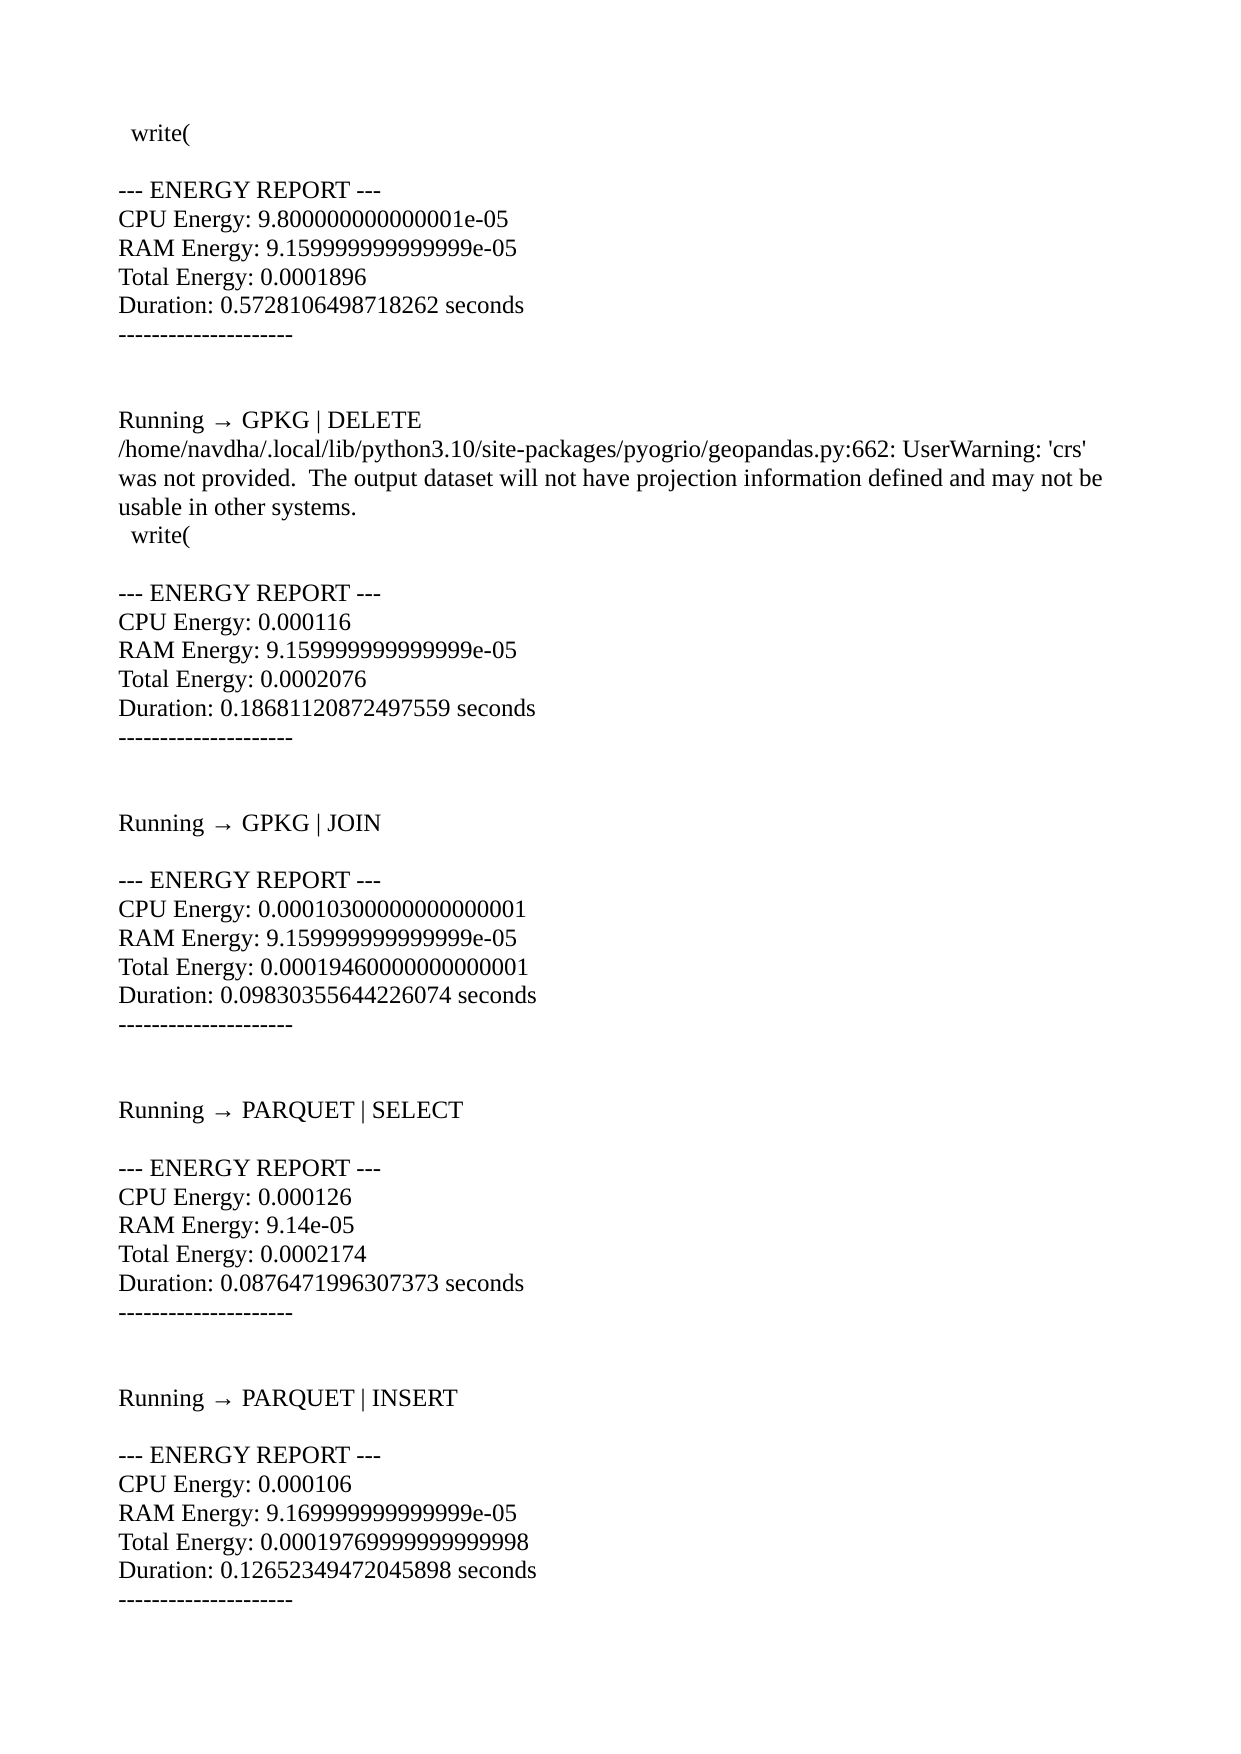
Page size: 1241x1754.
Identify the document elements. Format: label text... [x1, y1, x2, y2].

text CPU Energy: 0.00010300000000000001 [118, 894, 1122, 923]
text --------------------- [118, 1009, 1122, 1038]
text Total Energy: 0.00019460000000000001 [118, 952, 1122, 981]
text Duration: 0.09830355644226074 seconds [118, 981, 1122, 1009]
text RAM Energy: 9.159999999999999e-05 [118, 923, 1122, 952]
text Total Energy: 0.0002174 [118, 1239, 1122, 1268]
text Running → GPKG | JOIN [118, 808, 1122, 837]
text --------------------- [118, 722, 1122, 751]
text Duration: 0.12652349472045898 seconds [118, 1556, 1122, 1584]
text Running → PARQUET | INSERT [118, 1383, 1122, 1412]
text write( [118, 118, 1122, 147]
text RAM Energy: 9.159999999999999e-05 [118, 636, 1122, 664]
text Running → PARQUET | SELECT [118, 1096, 1122, 1124]
text Duration: 0.5728106498718262 seconds [118, 291, 1122, 319]
text RAM Energy: 9.159999999999999e-05 [118, 233, 1122, 262]
text RAM Energy: 9.14e-05 [118, 1211, 1122, 1239]
text CPU Energy: 0.000106 [118, 1469, 1122, 1498]
text --- ENERGY REPORT --- [118, 176, 1122, 204]
text /home/navdha/.local/lib/python3.10/site-packages/pyogrio/geopandas.py:662: UserWarning: 'crs' was not provided. The output dataset will not have projection information defined and may not be usable in other systems. [118, 434, 1122, 521]
text --------------------- [118, 319, 1122, 348]
text --------------------- [118, 1297, 1122, 1326]
text --- ENERGY REPORT --- [118, 1153, 1122, 1182]
text Duration: 0.18681120872497559 seconds [118, 693, 1122, 722]
text Total Energy: 0.00019769999999999998 [118, 1527, 1122, 1556]
text Total Energy: 0.0002076 [118, 664, 1122, 693]
text write( [118, 521, 1122, 549]
text Running → GPKG | DELETE [118, 406, 1122, 434]
text --- ENERGY REPORT --- [118, 866, 1122, 894]
text Total Energy: 0.0001896 [118, 262, 1122, 291]
text RAM Energy: 9.169999999999999e-05 [118, 1498, 1122, 1527]
text CPU Energy: 0.000116 [118, 607, 1122, 636]
text CPU Energy: 9.800000000000001e-05 [118, 204, 1122, 233]
text CPU Energy: 0.000126 [118, 1182, 1122, 1211]
text Duration: 0.0876471996307373 seconds [118, 1268, 1122, 1297]
text --- ENERGY REPORT --- [118, 1441, 1122, 1469]
text --------------------- [118, 1584, 1122, 1613]
text --- ENERGY REPORT --- [118, 578, 1122, 607]
